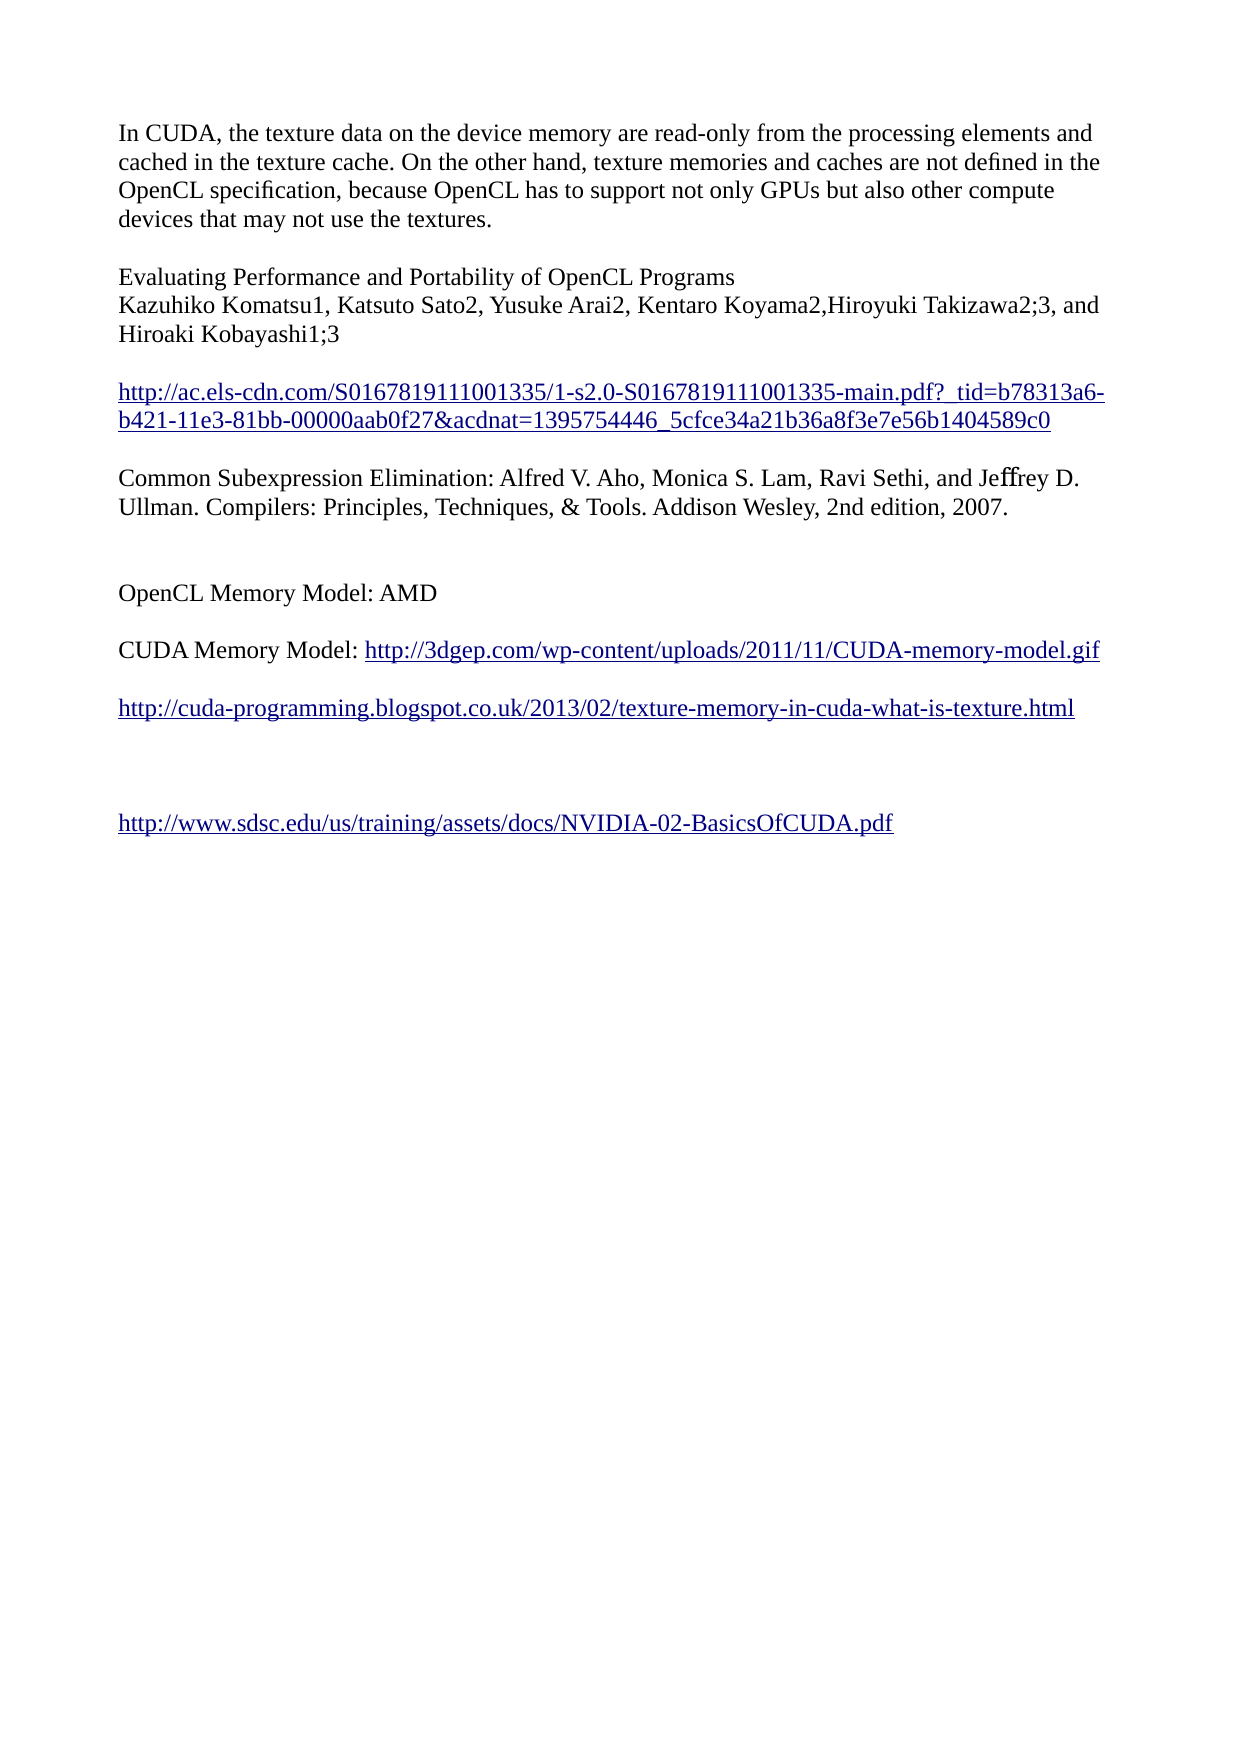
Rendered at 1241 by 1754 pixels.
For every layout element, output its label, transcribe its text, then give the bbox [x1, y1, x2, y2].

text http://cuda-programming.blogspot.co.uk/2013/02/texture-memory-in-cuda-what-is-texture.html [118, 693, 1122, 722]
text In CUDA, the texture data on the device memory are read-only from the processing elements and cached in the texture cache. On the other hand, texture memories and caches are not deﬁned in the OpenCL speciﬁcation, because OpenCL has to support not only GPUs but also other compute devices that may not use the textures. [118, 118, 1122, 233]
text Common Subexpression Elimination: Alfred V. Aho, Monica S. Lam, Ravi Sethi, and Jeﬀrey D. Ullman. Compilers: Principles, Techniques, & Tools. Addison Wesley, 2nd edition, 2007. [118, 463, 1122, 521]
text http://ac.els-cdn.com/S0167819111001335/1-s2.0-S0167819111001335-main.pdf?_tid=b78313a6-b421-11e3-81bb-00000aab0f27&acdnat=1395754446_5cfce34a21b36a8f3e7e56b1404589c0 [118, 377, 1122, 434]
text Evaluating Performance and Portability of OpenCL Programs [118, 262, 1122, 291]
text http://www.sdsc.edu/us/training/assets/docs/NVIDIA-02-BasicsOfCUDA.pdf [118, 808, 1122, 837]
text OpenCL Memory Model: AMD [118, 578, 1122, 607]
text Kazuhiko Komatsu1, Katsuto Sato2, Yusuke Arai2, Kentaro Koyama2,Hiroyuki Takizawa2;3, and Hiroaki Kobayashi1;3 [118, 291, 1122, 348]
text CUDA Memory Model: http://3dgep.com/wp-content/uploads/2011/11/CUDA-memory-model.gif [118, 636, 1122, 664]
